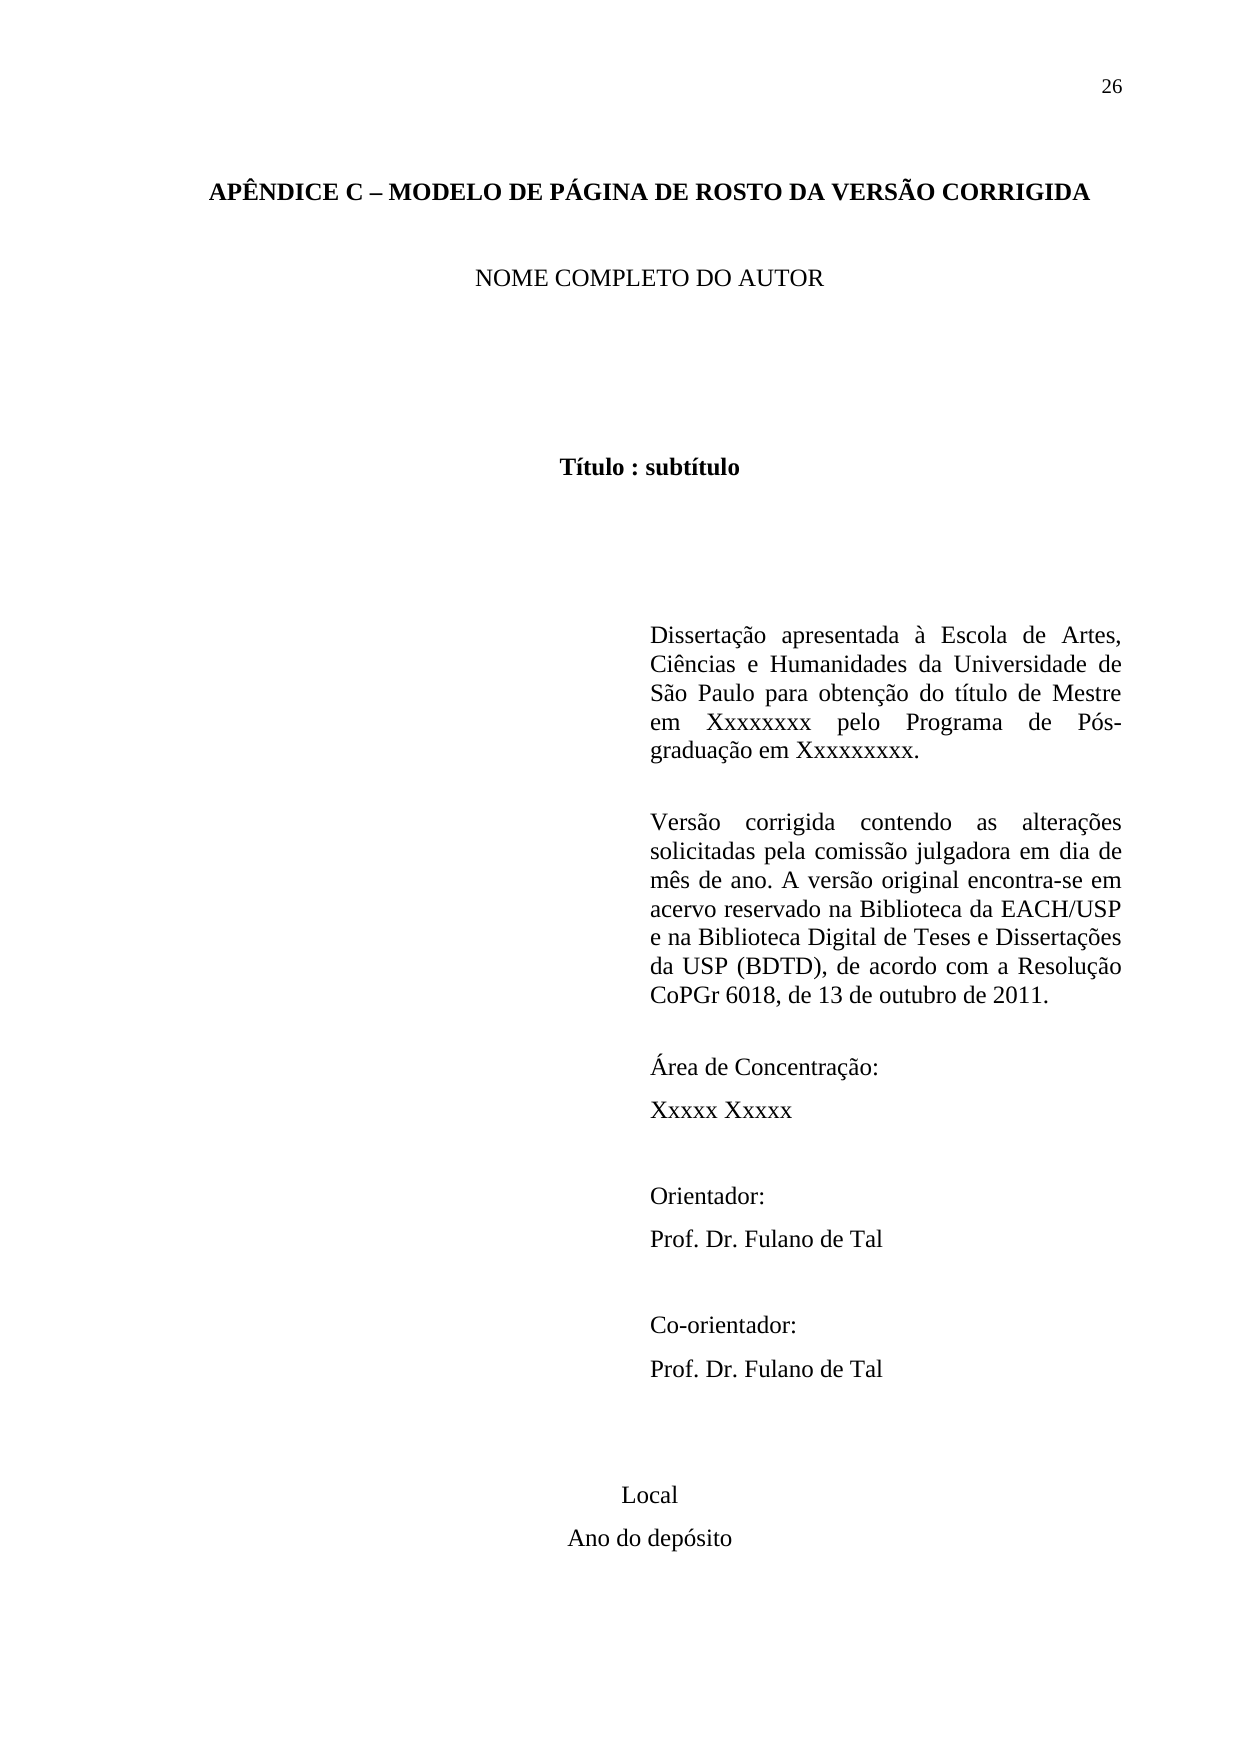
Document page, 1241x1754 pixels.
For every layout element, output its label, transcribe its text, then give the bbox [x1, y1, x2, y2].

text Xxxxx Xxxxx [650, 1095, 1122, 1124]
text Local [177, 1480, 1122, 1509]
text Versão corrigida contendo as alterações solicitadas pela comissão julgadora em dia de mês de ano. A versão original encontra-se em acervo reservado na Biblioteca da EACH/USP e na Biblioteca Digital de Teses e Dissertações da USP (BDTD), de acordo com a Resolução CoPGr 6018, de 13 de outubro de 2011. [650, 807, 1122, 1009]
text Ano do depósito [177, 1523, 1122, 1552]
text Título : subtítulo [177, 452, 1122, 481]
text Dissertação apresentada à Escola de Artes, Ciências e Humanidades da Universidade de São Paulo para obtenção do título de Mestre em Xxxxxxxx pelo Programa de Pós-graduação em Xxxxxxxxx. [650, 621, 1122, 764]
text nome completo do Autor [177, 263, 1122, 292]
text Prof. Dr. Fulano de Tal [650, 1224, 1122, 1253]
text Área de Concentração: [650, 1052, 1122, 1081]
text Prof. Dr. Fulano de Tal [650, 1354, 1122, 1382]
text Orientador: [650, 1181, 1122, 1210]
text Co-orientador: [650, 1311, 1122, 1339]
text APÊNDICE C – modelo de página de rosto da versão corrigida [177, 177, 1122, 206]
